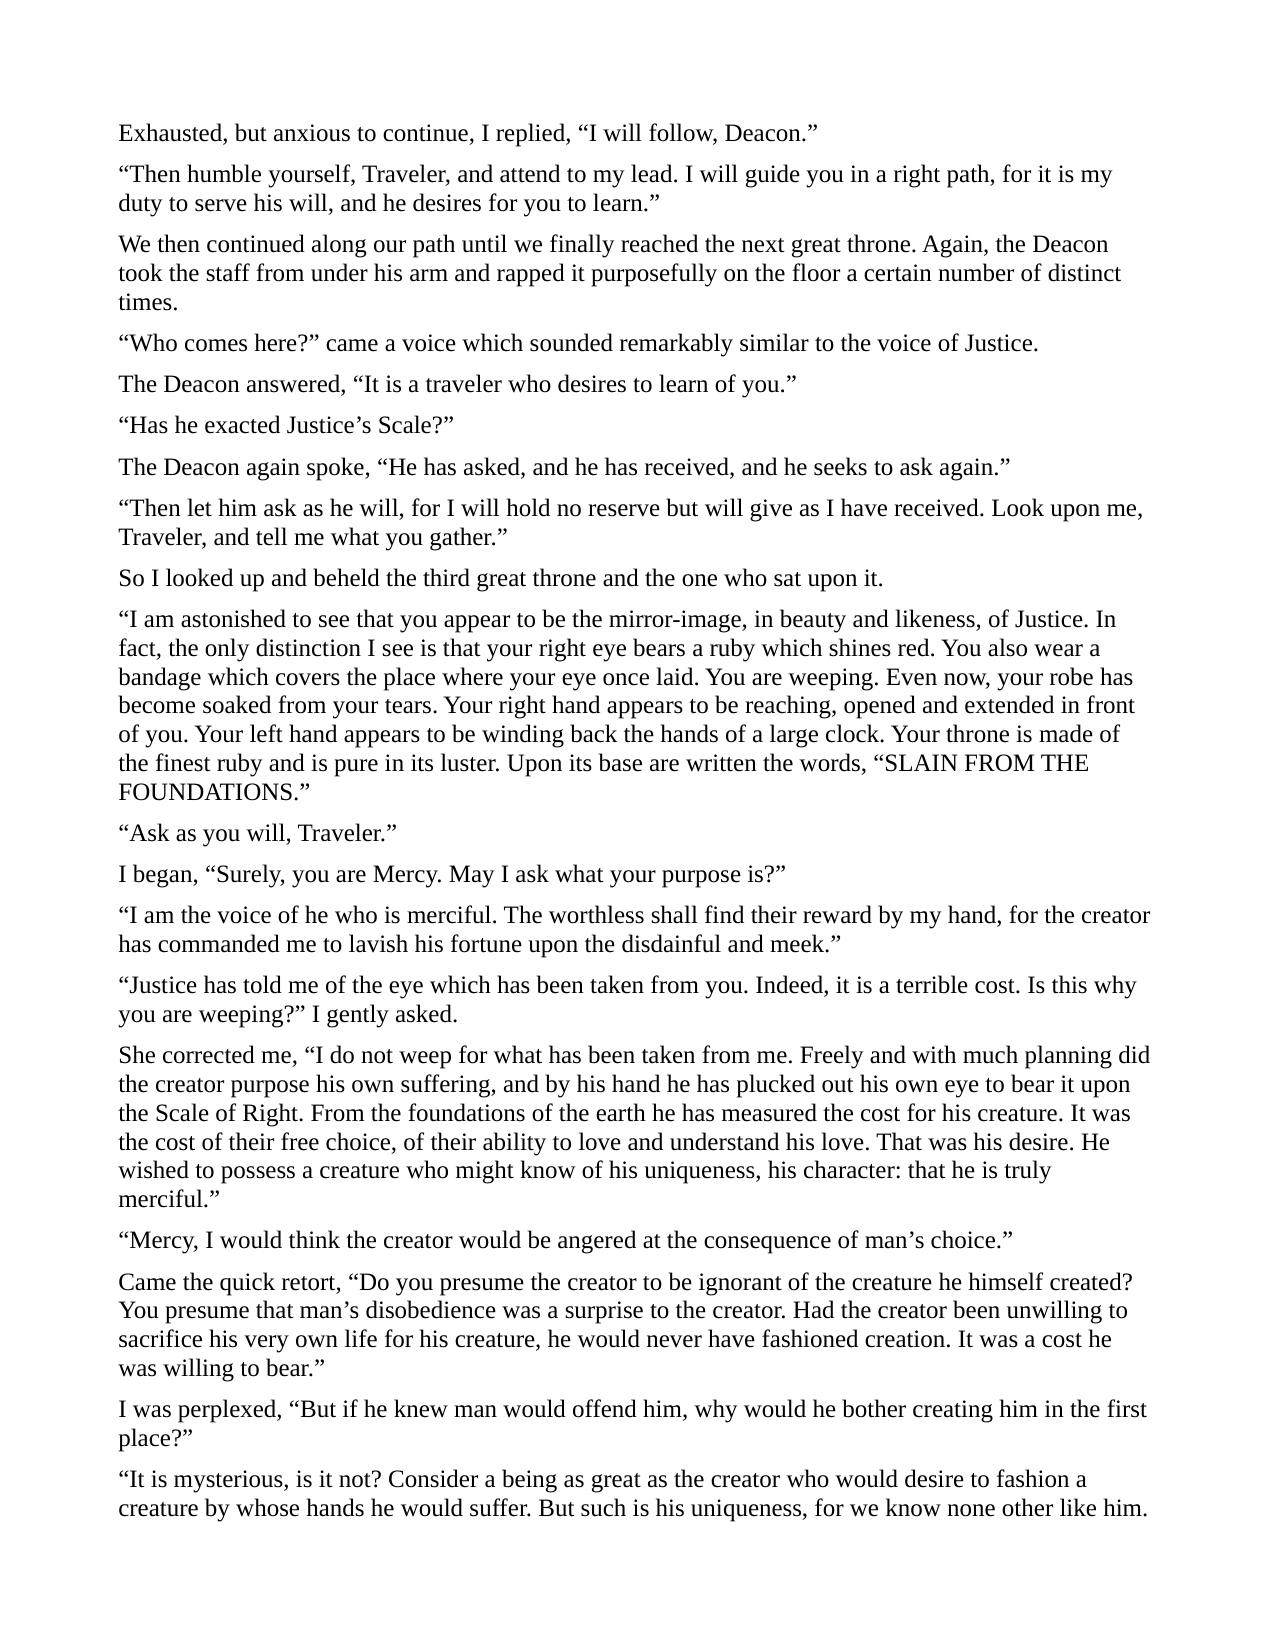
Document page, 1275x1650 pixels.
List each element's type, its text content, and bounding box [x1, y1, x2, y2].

text “Has he exacted Justice’s Scale?” [118, 411, 1157, 439]
text “I am the voice of he who is merciful. The worthless shall find their reward by my hand, for the creator has commanded me to lavish his fortune upon the disdainful and meek.” [118, 901, 1157, 958]
text “Ask as you will, Traveler.” [118, 818, 1157, 847]
text She corrected me, “I do not weep for what has been taken from me. Freely and with much planning did the creator purpose his own suffering, and by his hand he has plucked out his own eye to bear it upon the Scale of Right. From the foundations of the earth he has measured the cost for his creature. It was the cost of their free choice, of their ability to love and understand his love. That was his desire. He wished to possess a creature who might know of his uniqueness, his character: that he is truly merciful.” [118, 1041, 1157, 1213]
text I began, “Surely, you are Mercy. May I ask what your purpose is?” [118, 859, 1157, 888]
text “Then humble yourself, Traveler, and attend to my lead. I will guide you in a right path, for it is my duty to serve his will, and he desires for you to learn.” [118, 159, 1157, 217]
text So I looked up and beheld the third great throne and the one who sat upon it. [118, 563, 1157, 592]
text I was perplexed, “But if he knew man would offend him, why would he bother creating him in the first place?” [118, 1394, 1157, 1452]
text The Deacon again spoke, “He has asked, and he has received, and he seeks to ask again.” [118, 452, 1157, 481]
text “Justice has told me of the eye which has been taken from you. Indeed, it is a terrible cost. Is this why you are weeping?” I gently asked. [118, 971, 1157, 1028]
text We then continued along our path until we finally reached the next great throne. Again, the Deacon took the staff from under his arm and rapped it purposefully on the floor a certain number of distinct times. [118, 229, 1157, 316]
text “Who comes here?” came a voice which sounded remarkably similar to the voice of Justice. [118, 328, 1157, 357]
text Came the quick retort, “Do you presume the creator to be ignorant of the creature he himself created? You presume that man’s disobedience was a surprise to the creator. Had the creator been unwilling to sacrifice his very own life for his creature, he would never have fashioned creation. It was a cost he was willing to bear.” [118, 1267, 1157, 1382]
text Exhausted, but anxious to continue, I replied, “I will follow, Deacon.” [118, 118, 1157, 147]
text “I am astonished to see that you appear to be the mirror-image, in beauty and likeness, of Justice. In fact, the only distinction I see is that your right eye bears a ruby which shines red. You also wear a bandage which covers the place where your eye once laid. You are weeping. Even now, your robe has become soaked from your tears. Your right hand appears to be reaching, opened and extended in front of you. Your left hand appears to be winding back the hands of a large clock. Your throne is made of the finest ruby and is pure in its luster. Upon its base are written the words, “SLAIN FROM THE FOUNDATIONS.” [118, 604, 1157, 806]
text “It is mysterious, is it not? Consider a being as great as the creator who would desire to fashion a creature by whose hands he would suffer. But such is his uniqueness, for we know none other like him. [118, 1464, 1157, 1522]
text “Then let him ask as he will, for I will hold no reserve but will give as I have received. Look upon me, Traveler, and tell me what you gather.” [118, 493, 1157, 551]
text The Deacon answered, “It is a traveler who desires to learn of you.” [118, 369, 1157, 398]
text “Mercy, I would think the creator would be angered at the consequence of man’s choice.” [118, 1226, 1157, 1254]
